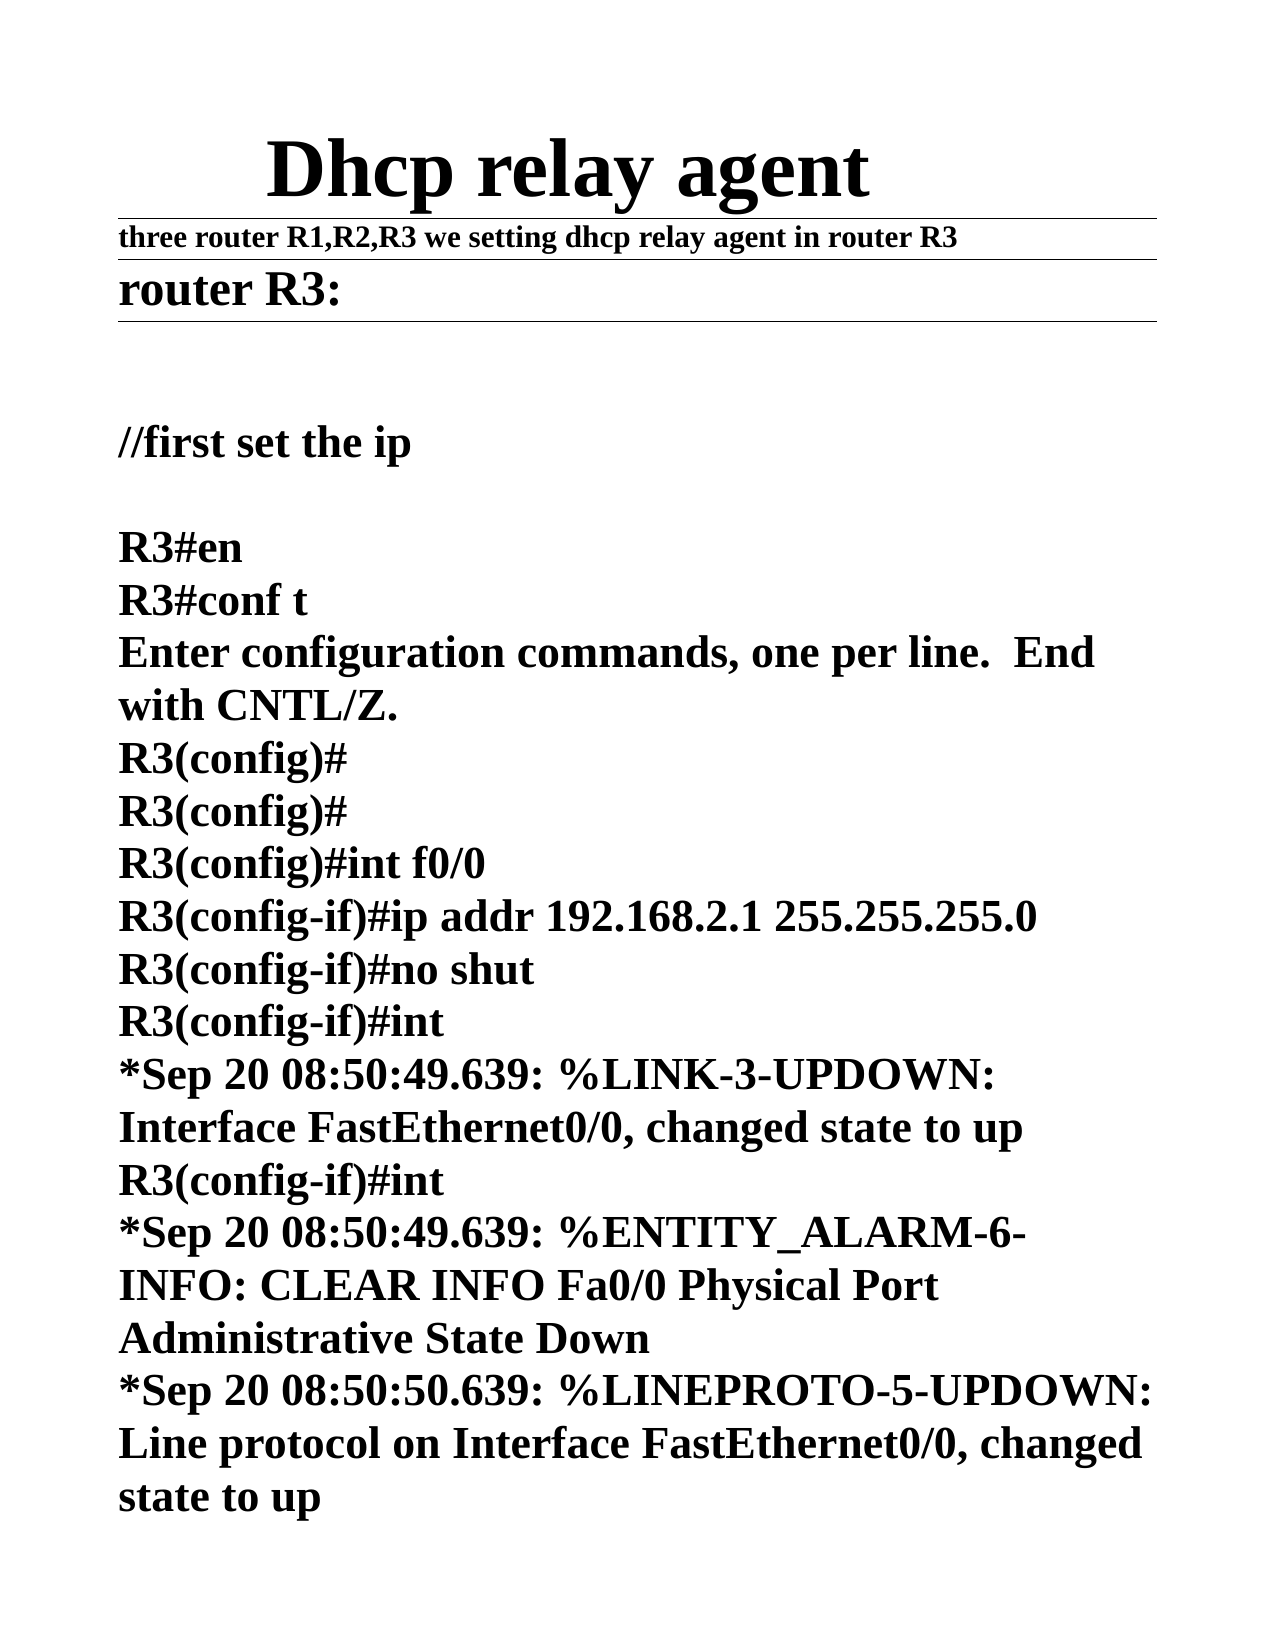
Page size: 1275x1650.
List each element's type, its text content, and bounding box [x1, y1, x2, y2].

text R3(config)# [118, 783, 1157, 836]
text //first set the ip [118, 414, 1157, 467]
text R3(config-if)#no shut [118, 941, 1157, 994]
text Dhcp relay agent [118, 118, 1157, 218]
text R3(config)# [118, 731, 1157, 783]
text *Sep 20 08:50:49.639: %ENTITY_ALARM-6-INFO: CLEAR INFO Fa0/0 Physical Port Administrative State Down [118, 1205, 1157, 1363]
text R3(config)#int f0/0 [118, 836, 1157, 889]
text router R3: [118, 260, 1157, 321]
text R3#conf t [118, 572, 1157, 625]
text R3(config-if)#int [118, 1152, 1157, 1205]
text three router R1,R2,R3 we setting dhcp relay agent in router R3 [118, 219, 1157, 259]
text *Sep 20 08:50:49.639: %LINK-3-UPDOWN: Interface FastEthernet0/0, changed state to up [118, 1047, 1157, 1152]
text R3(config-if)#int [118, 994, 1157, 1047]
text Enter configuration commands, one per line. End with CNTL/Z. [118, 625, 1157, 731]
text R3#en [118, 520, 1157, 572]
text *Sep 20 08:50:50.639: %LINEPROTO-5-UPDOWN: Line protocol on Interface FastEthernet0/0, changed state to up [118, 1363, 1157, 1521]
text R3(config-if)#ip addr 192.168.2.1 255.255.255.0 [118, 889, 1157, 941]
